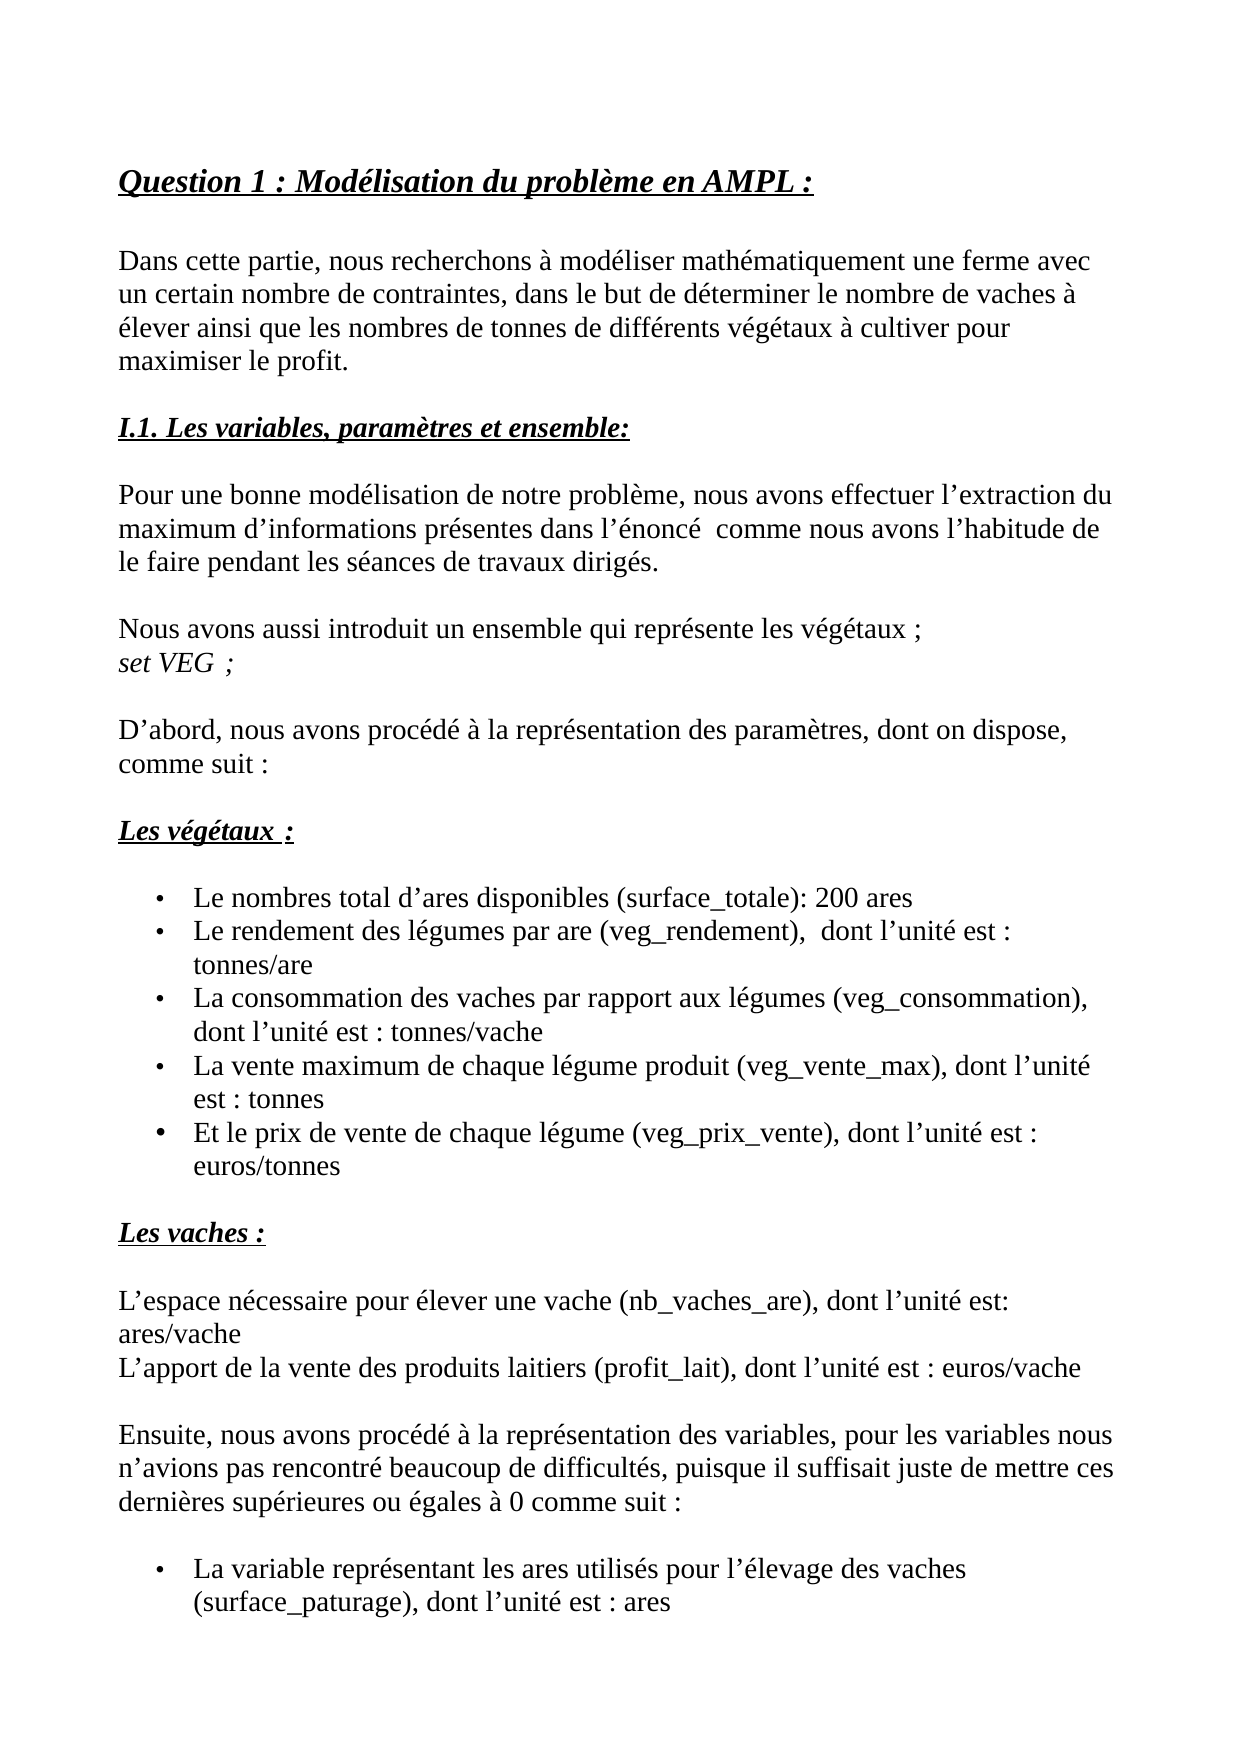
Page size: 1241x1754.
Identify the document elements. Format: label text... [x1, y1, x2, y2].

text D’abord, nous avons procédé à la représentation des paramètres, dont on dispose, comme suit : [118, 712, 1122, 779]
text Les végétaux : [118, 813, 1122, 846]
text Dans cette partie, nous recherchons à modéliser mathématiquement une ferme avec un certain nombre de contraintes, dans le but de déterminer le nombre de vaches à [118, 243, 1122, 310]
list La variable représentant les ares utilisés pour l’élevage des vaches (surface_paturage), dont l’unité est : ares [156, 1551, 1122, 1618]
text set VEG ; [118, 645, 1122, 679]
list Le nombres total d’ares disponibles (surface_totale): 200 ares [156, 880, 1122, 913]
text élever ainsi que les nombres de tonnes de différents végétaux à cultiver pour maximiser le profit. [118, 310, 1122, 377]
text Ensuite, nous avons procédé à la représentation des variables, pour les variables nous n’avions pas rencontré beaucoup de difficultés, puisque il suffisait juste de mettre ces dernières supérieures ou égales à 0 comme suit : [118, 1417, 1122, 1517]
list Et le prix de vente de chaque légume (veg_prix_vente), dont l’unité est : euros/tonnes [156, 1115, 1122, 1182]
text Nous avons aussi introduit un ensemble qui représente les végétaux ; [118, 612, 1122, 645]
list Le rendement des légumes par are (veg_rendement), dont l’unité est : tonnes/are [156, 913, 1122, 981]
text Pour une bonne modélisation de notre problème, nous avons effectuer l’extraction du maximum d’informations présentes dans l’énoncé comme nous avons l’habitude de le faire pendant les séances de travaux dirigés. [118, 477, 1122, 578]
list La consommation des vaches par rapport aux légumes (veg_consommation), dont l’unité est : tonnes/vache [156, 981, 1122, 1048]
text Les vaches : [118, 1216, 1122, 1249]
text Question 1 : Modélisation du problème en AMPL : [118, 161, 1122, 199]
text L’apport de la vente des produits laitiers (profit_lait), dont l’unité est : euros/vache [118, 1350, 1122, 1383]
list La vente maximum de chaque légume produit (veg_vente_max), dont l’unité est : tonnes [156, 1048, 1122, 1115]
text L’espace nécessaire pour élever une vache (nb_vaches_are), dont l’unité est: ares/vache [118, 1283, 1122, 1350]
text I.1. Les variables, paramètres et ensemble: [118, 410, 1122, 444]
